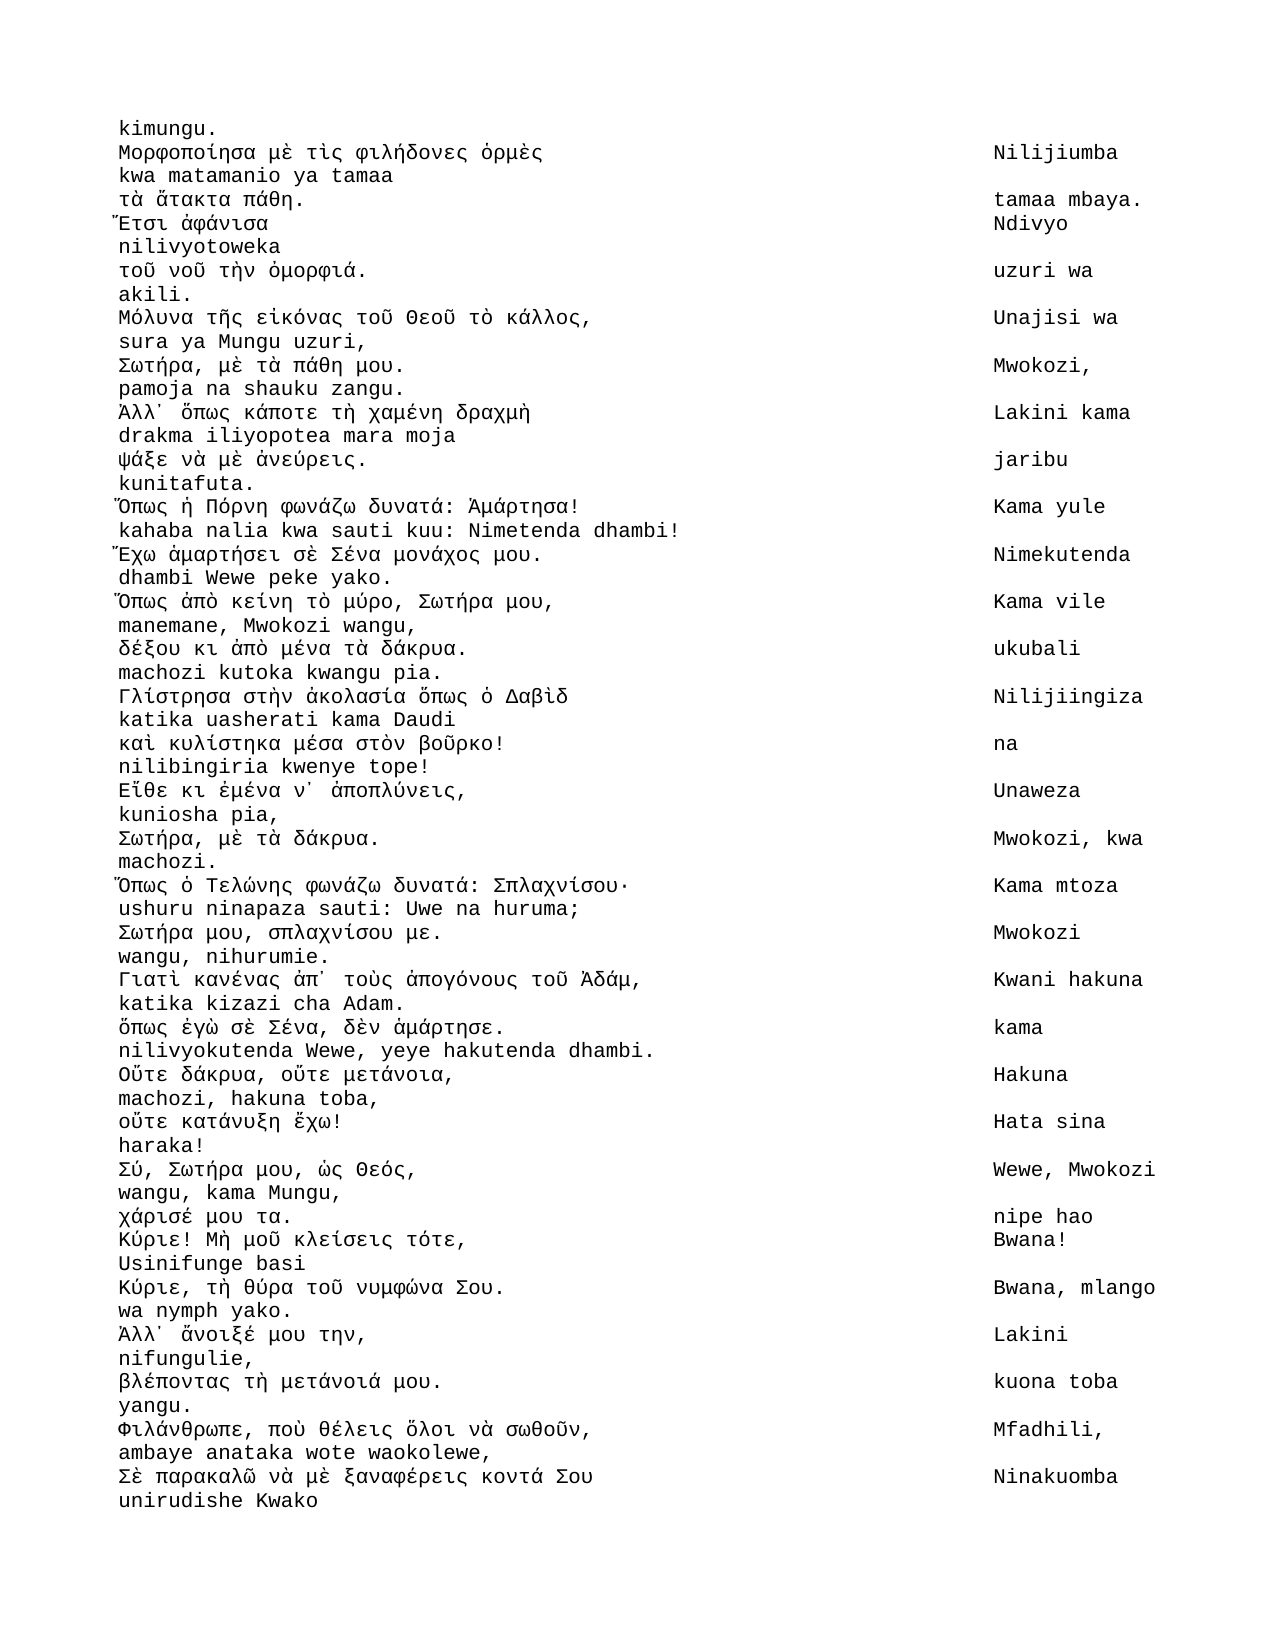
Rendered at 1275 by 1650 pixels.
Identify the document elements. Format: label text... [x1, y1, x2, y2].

text Οὔτε δάκρυα, οὔτε μετάνοια, Hakuna machozi, hakuna toba, [118, 1064, 1157, 1111]
text καὶ κυλίστηκα μέσα στὸν βοῦρκο! na nilibingiria kwenye tope! [118, 733, 1157, 780]
text Μόλυνα τῆς εἰκόνας τοῦ Θεοῦ τὸ κάλλος, Unajisi wa sura ya Mungu uzuri, [118, 307, 1157, 354]
text ὅπως ἐγὼ σὲ Σένα, δὲν ἁμάρτησε. kama nilivyokutenda Wewe, yeye hakutenda dhambi. [118, 1017, 1157, 1064]
text Σωτήρα, μὲ τὰ πάθη μου. Mwokozi, pamoja na shauku zangu. [118, 354, 1157, 402]
text δέξου κι ἀπὸ μένα τὰ δάκρυα. ukubali machozi kutoka kwangu pia. [118, 638, 1157, 686]
text Μορφοποίησα μὲ τὶς φιλήδονες ὁρμὲς Nilijiumba kwa matamanio ya tamaa [118, 142, 1157, 189]
text τοῦ νοῦ τὴν ὀμορφιά. uzuri wa akili. [118, 260, 1157, 307]
text Σωτήρα, μὲ τὰ δάκρυα. Mwokozi, kwa machozi. [118, 827, 1157, 875]
text Σύ, Σωτήρα μου, ὡς Θεός, Wewe, Mwokozi wangu, kama Mungu, [118, 1158, 1157, 1206]
text Σὲ παρακαλῶ νὰ μὲ ξαναφέρεις κοντά Σου Ninakuomba unirudishe Kwako [118, 1466, 1157, 1513]
text Ὅπως ἀπὸ κείνη τὸ μύρο, Σωτήρα μου, Kama vile manemane, Mwokozi wangu, [118, 591, 1157, 638]
text Εἴθε κι ἐμένα ν᾿ ἀποπλύνεις, Unaweza kuniosha pia, [118, 780, 1157, 827]
text Γιατὶ κανένας ἀπ᾿ τοὺς ἀπογόνους τοῦ Ἀδάμ, Kwani hakuna katika kizazi cha Adam. [118, 969, 1157, 1017]
text Κύριε, τὴ θύρα τοῦ νυμφώνα Σου. Bwana, mlango wa nymph yako. [118, 1277, 1157, 1324]
text kimungu. [118, 118, 1157, 142]
text Ἔχω ἁμαρτήσει σὲ Σένα μονάχος μου. Nimekutenda dhambi Wewe peke yako. [118, 544, 1157, 591]
text Φιλάνθρωπε, ποὺ θέλεις ὅλοι νὰ σωθοῦν, Mfadhili, ambaye anataka wote waokolewe, [118, 1419, 1157, 1466]
text Ἀλλ᾿ ἄνοιξέ μου την, Lakini nifungulie, [118, 1324, 1157, 1371]
text οὔτε κατάνυξη ἔχω! Hata sina haraka! [118, 1111, 1157, 1158]
text ψάξε νὰ μὲ ἀνεύρεις. jaribu kunitafuta. [118, 449, 1157, 496]
text Σωτήρα μου, σπλαχνίσου με. Mwokozi wangu, nihurumie. [118, 922, 1157, 969]
text Ἔτσι ἀφάνισα Ndivyo nilivyotoweka [118, 213, 1157, 260]
text Ἀλλ᾿ ὅπως κάποτε τὴ χαμένη δραχμὴ Lakini kama drakma iliyopotea mara moja [118, 402, 1157, 449]
text τὰ ἄτακτα πάθη. tamaa mbaya. [118, 189, 1157, 213]
text Ὅπως ἡ Πόρνη φωνάζω δυνατά: Ἁμάρτησα! Kama yule kahaba nalia kwa sauti kuu: Nimetenda dhambi! [118, 496, 1157, 544]
text βλέποντας τὴ μετάνοιά μου. kuona toba yangu. [118, 1371, 1157, 1419]
text Κύριε! Μὴ μοῦ κλείσεις τότε, Bwana! Usinifunge basi [118, 1229, 1157, 1277]
text χάρισέ μου τα. nipe hao [118, 1206, 1157, 1229]
text Γλίστρησα στὴν ἀκολασία ὅπως ὁ Δαβὶδ Nilijiingiza katika uasherati kama Daudi [118, 686, 1157, 733]
text Ὅπως ὁ Τελώνης φωνάζω δυνατά: Σπλαχνίσου· Kama mtoza ushuru ninapaza sauti: Uwe na huruma; [118, 875, 1157, 922]
